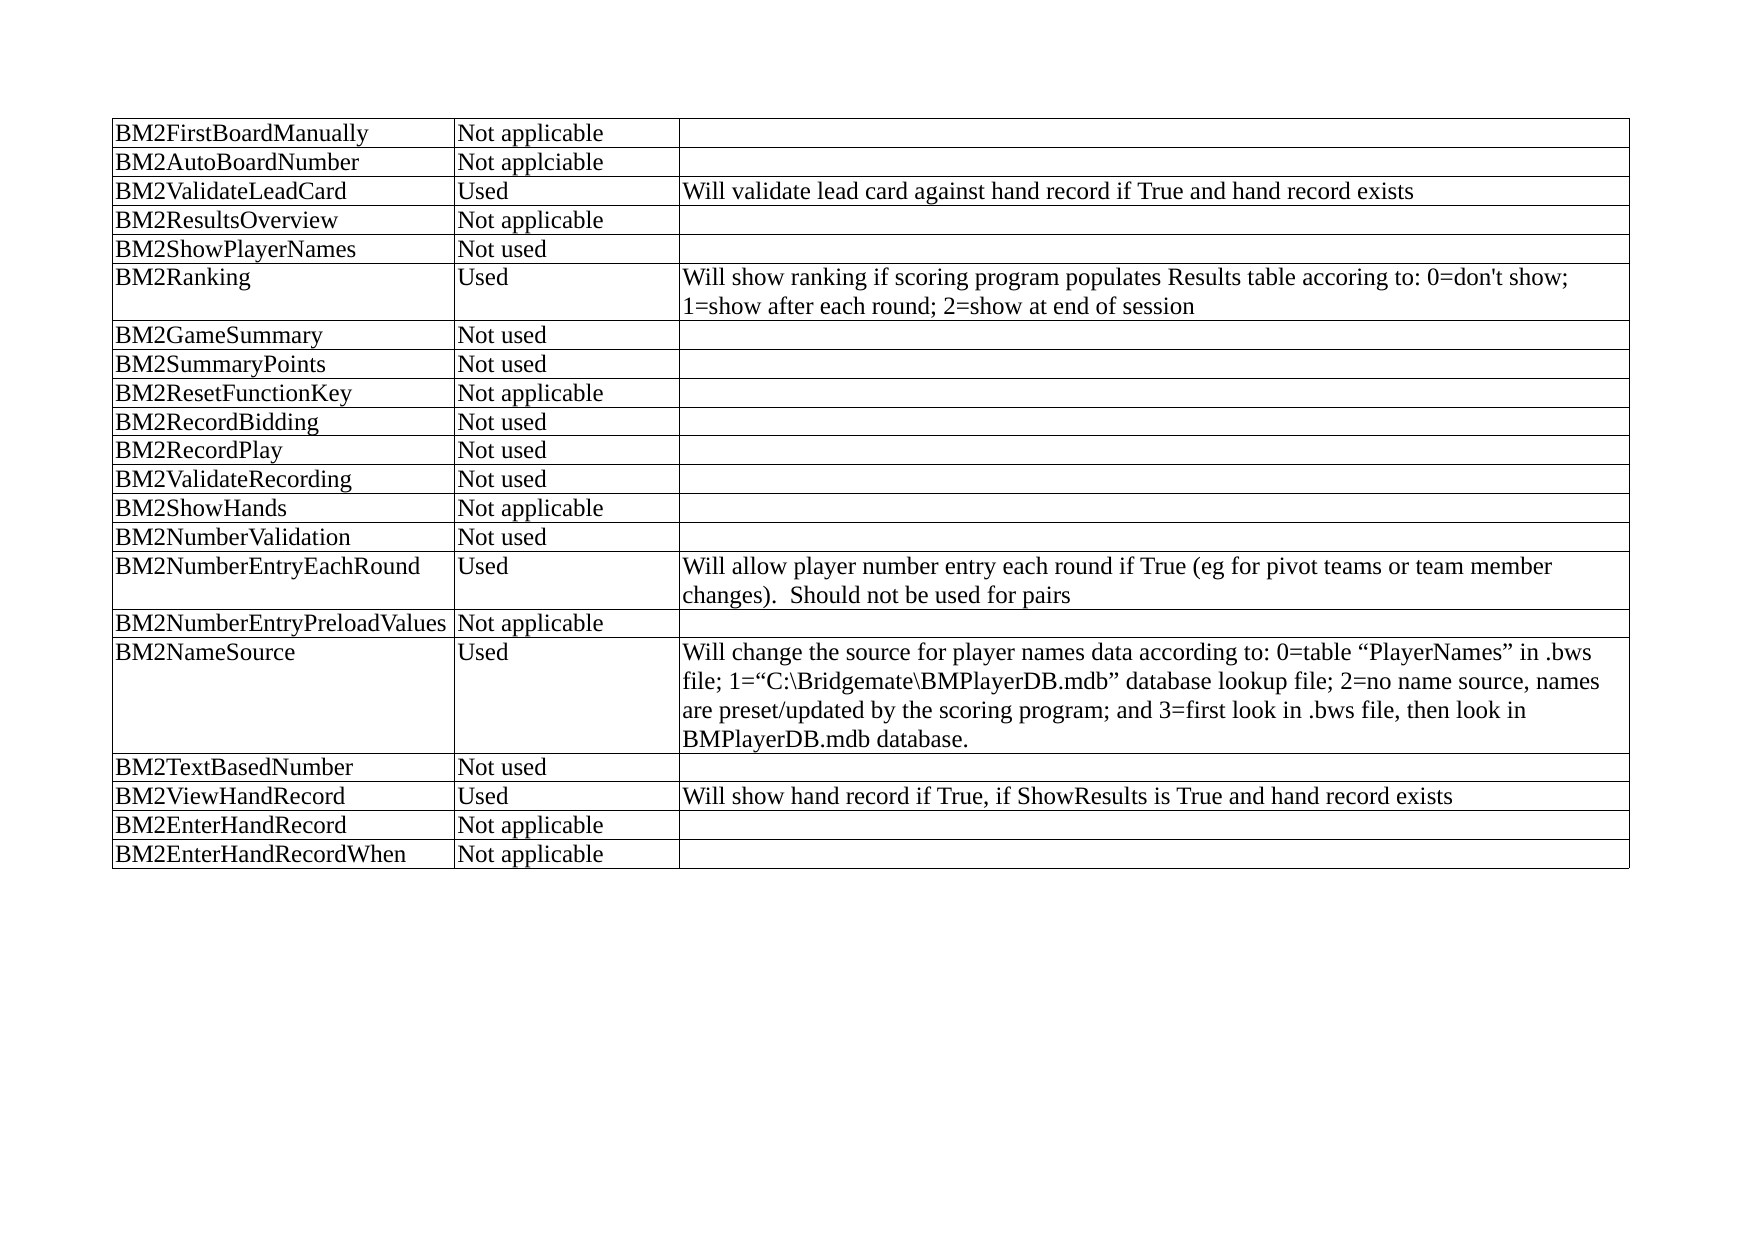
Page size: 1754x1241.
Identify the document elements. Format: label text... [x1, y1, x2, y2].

table_cell Not applicable [455, 494, 679, 522]
table_cell Not used [455, 350, 679, 378]
table_cell Not used [455, 465, 679, 493]
table_cell Not used [455, 235, 679, 262]
table_cell BM2Ranking [113, 264, 454, 320]
table_cell Not used [455, 408, 679, 435]
table_cell Not used [455, 321, 679, 349]
table_cell [680, 523, 1629, 551]
table_cell Not applicable [455, 610, 679, 637]
table_cell Not applicable [455, 379, 679, 407]
table_cell BM2EnterHandRecordWhen [113, 840, 454, 868]
table_cell [680, 754, 1629, 781]
table_cell [680, 206, 1629, 233]
table_cell [680, 148, 1629, 176]
table_cell Not applicable [455, 811, 679, 839]
table_cell Not used [455, 754, 679, 781]
table_cell Not applciable [455, 148, 679, 176]
table_cell [680, 321, 1629, 349]
table_cell [680, 408, 1629, 435]
table_cell [680, 379, 1629, 407]
table_cell [680, 119, 1629, 147]
table_cell BM2RecordBidding [113, 408, 454, 435]
table_cell [680, 235, 1629, 262]
table_cell BM2ShowHands [113, 494, 454, 522]
table_cell Not applicable [455, 840, 679, 868]
table_cell Used [455, 552, 679, 608]
table_cell Will show hand record if True, if ShowResults is True and hand record exists [680, 782, 1629, 810]
table_cell BM2GameSummary [113, 321, 454, 349]
table_cell Used [455, 264, 679, 320]
table_cell BM2TextBasedNumber [113, 754, 454, 781]
table_cell Will allow player number entry each round if True (eg for pivot teams or team member changes). Should not be used for pairs [680, 552, 1629, 608]
table_cell Will change the source for player names data according to: 0=table “PlayerNames” in .bws file; 1=“C:\Bridgemate\BMPlayerDB.mdb” database lookup file; 2=no name source, names are preset/updated by the scoring program; and 3=first look in .bws file, then look in BMPlayerDB.mdb database. [680, 638, 1629, 752]
table_cell BM2ResetFunctionKey [113, 379, 454, 407]
table_cell Used [455, 177, 679, 205]
table_cell BM2AutoBoardNumber [113, 148, 454, 176]
table_cell BM2RecordPlay [113, 436, 454, 464]
table_cell BM2ValidateLeadCard [113, 177, 454, 205]
table_cell Not used [455, 436, 679, 464]
table_cell BM2NumberEntryEachRound [113, 552, 454, 608]
table_cell Used [455, 638, 679, 752]
table_cell [680, 494, 1629, 522]
table_cell [680, 811, 1629, 839]
table_cell BM2NumberEntryPreloadValues [113, 610, 454, 637]
table_cell BM2ValidateRecording [113, 465, 454, 493]
table_cell BM2ResultsOverview [113, 206, 454, 233]
table_cell [680, 610, 1629, 637]
table_cell [680, 465, 1629, 493]
table_cell [680, 840, 1629, 868]
table_cell [680, 436, 1629, 464]
table_cell Not applicable [455, 119, 679, 147]
table_cell BM2NameSource [113, 638, 454, 752]
table_cell BM2EnterHandRecord [113, 811, 454, 839]
table_cell Used [455, 782, 679, 810]
table_cell [680, 350, 1629, 378]
table_cell BM2ShowPlayerNames [113, 235, 454, 262]
table_cell Will show ranking if scoring program populates Results table accoring to: 0=don't show; 1=show after each round; 2=show at end of session [680, 264, 1629, 320]
table_cell BM2SummaryPoints [113, 350, 454, 378]
table_cell Not applicable [455, 206, 679, 233]
table_cell Will validate lead card against hand record if True and hand record exists [680, 177, 1629, 205]
table_cell BM2FirstBoardManually [113, 119, 454, 147]
table_cell BM2NumberValidation [113, 523, 454, 551]
table_cell BM2ViewHandRecord [113, 782, 454, 810]
table_cell Not used [455, 523, 679, 551]
